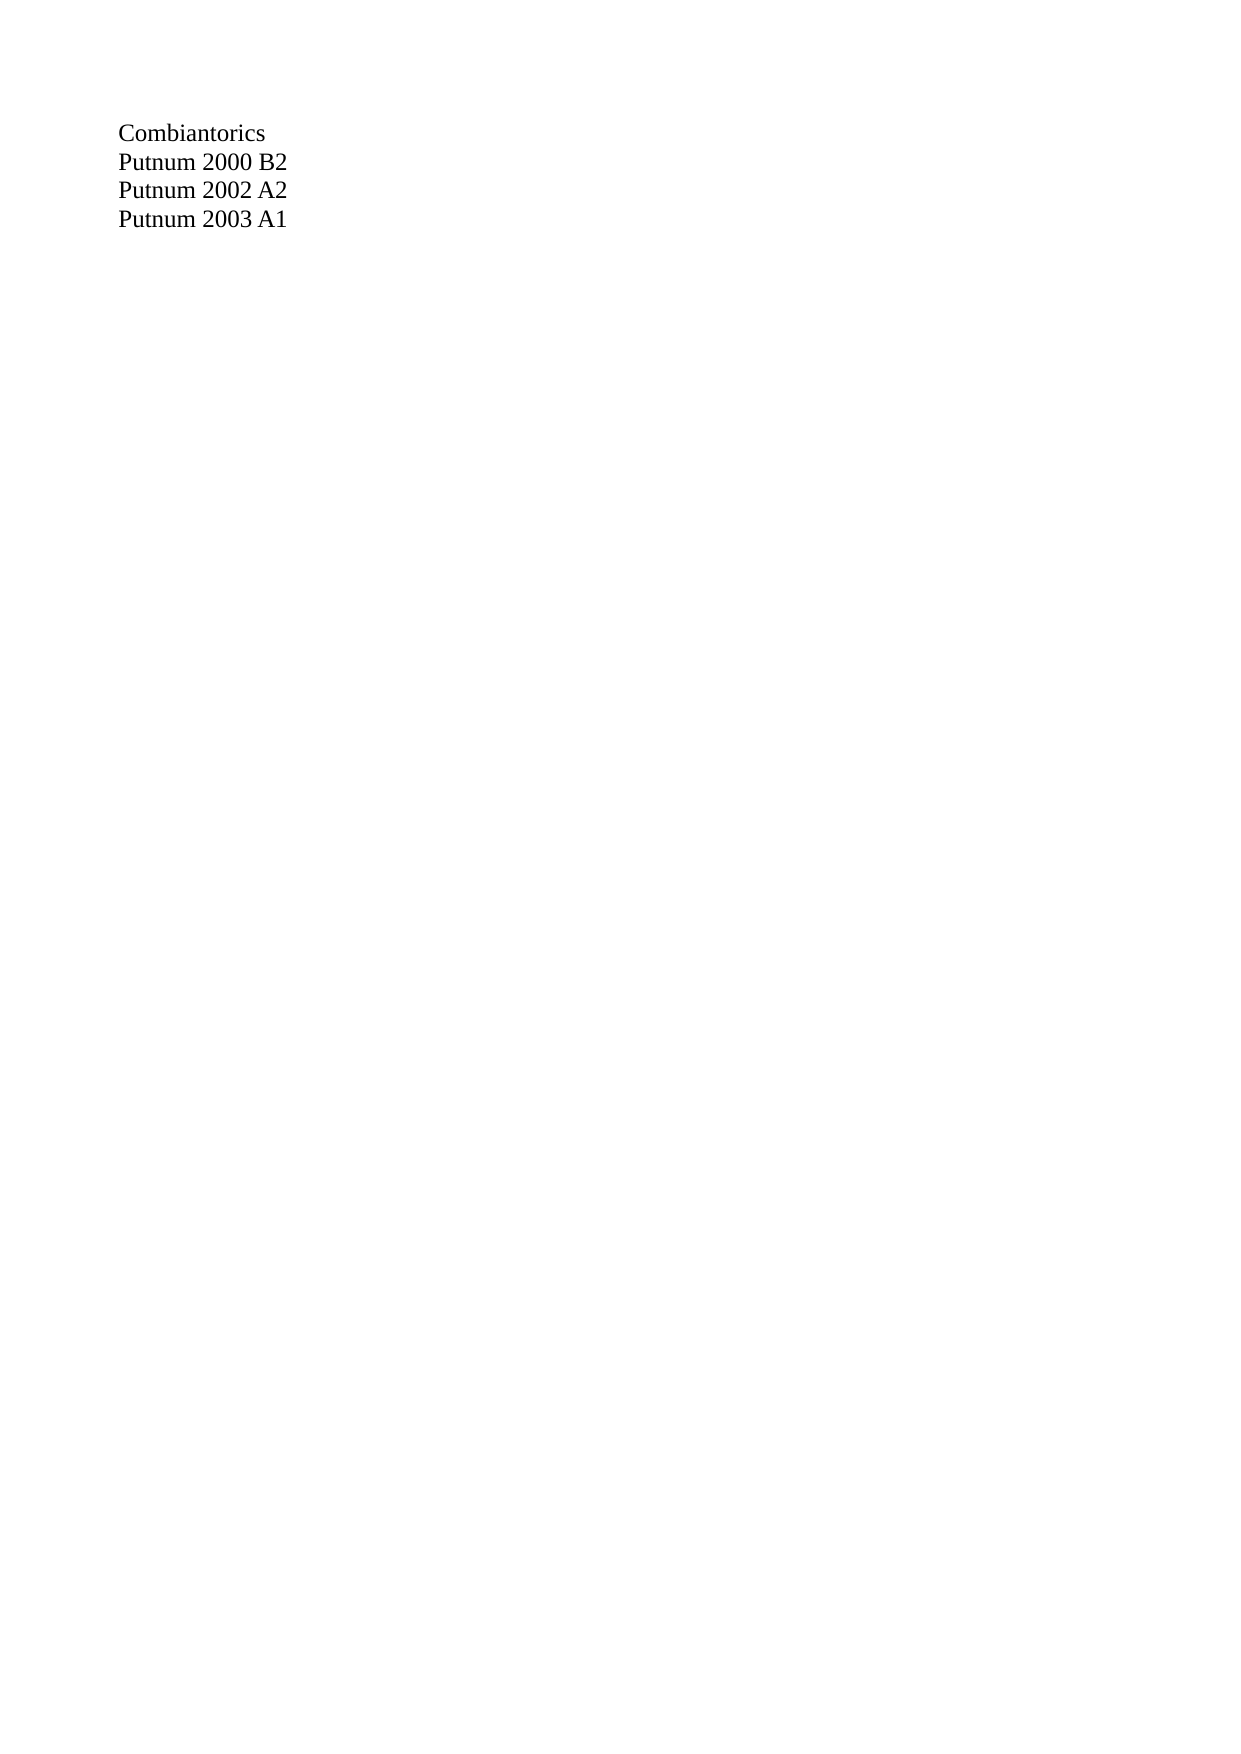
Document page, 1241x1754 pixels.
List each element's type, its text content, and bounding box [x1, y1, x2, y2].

text Putnum 2000 B2 [118, 147, 1122, 176]
text Combiantorics [118, 118, 1122, 147]
text Putnum 2002 A2 [118, 176, 1122, 204]
text Putnum 2003 A1 [118, 204, 1122, 233]
